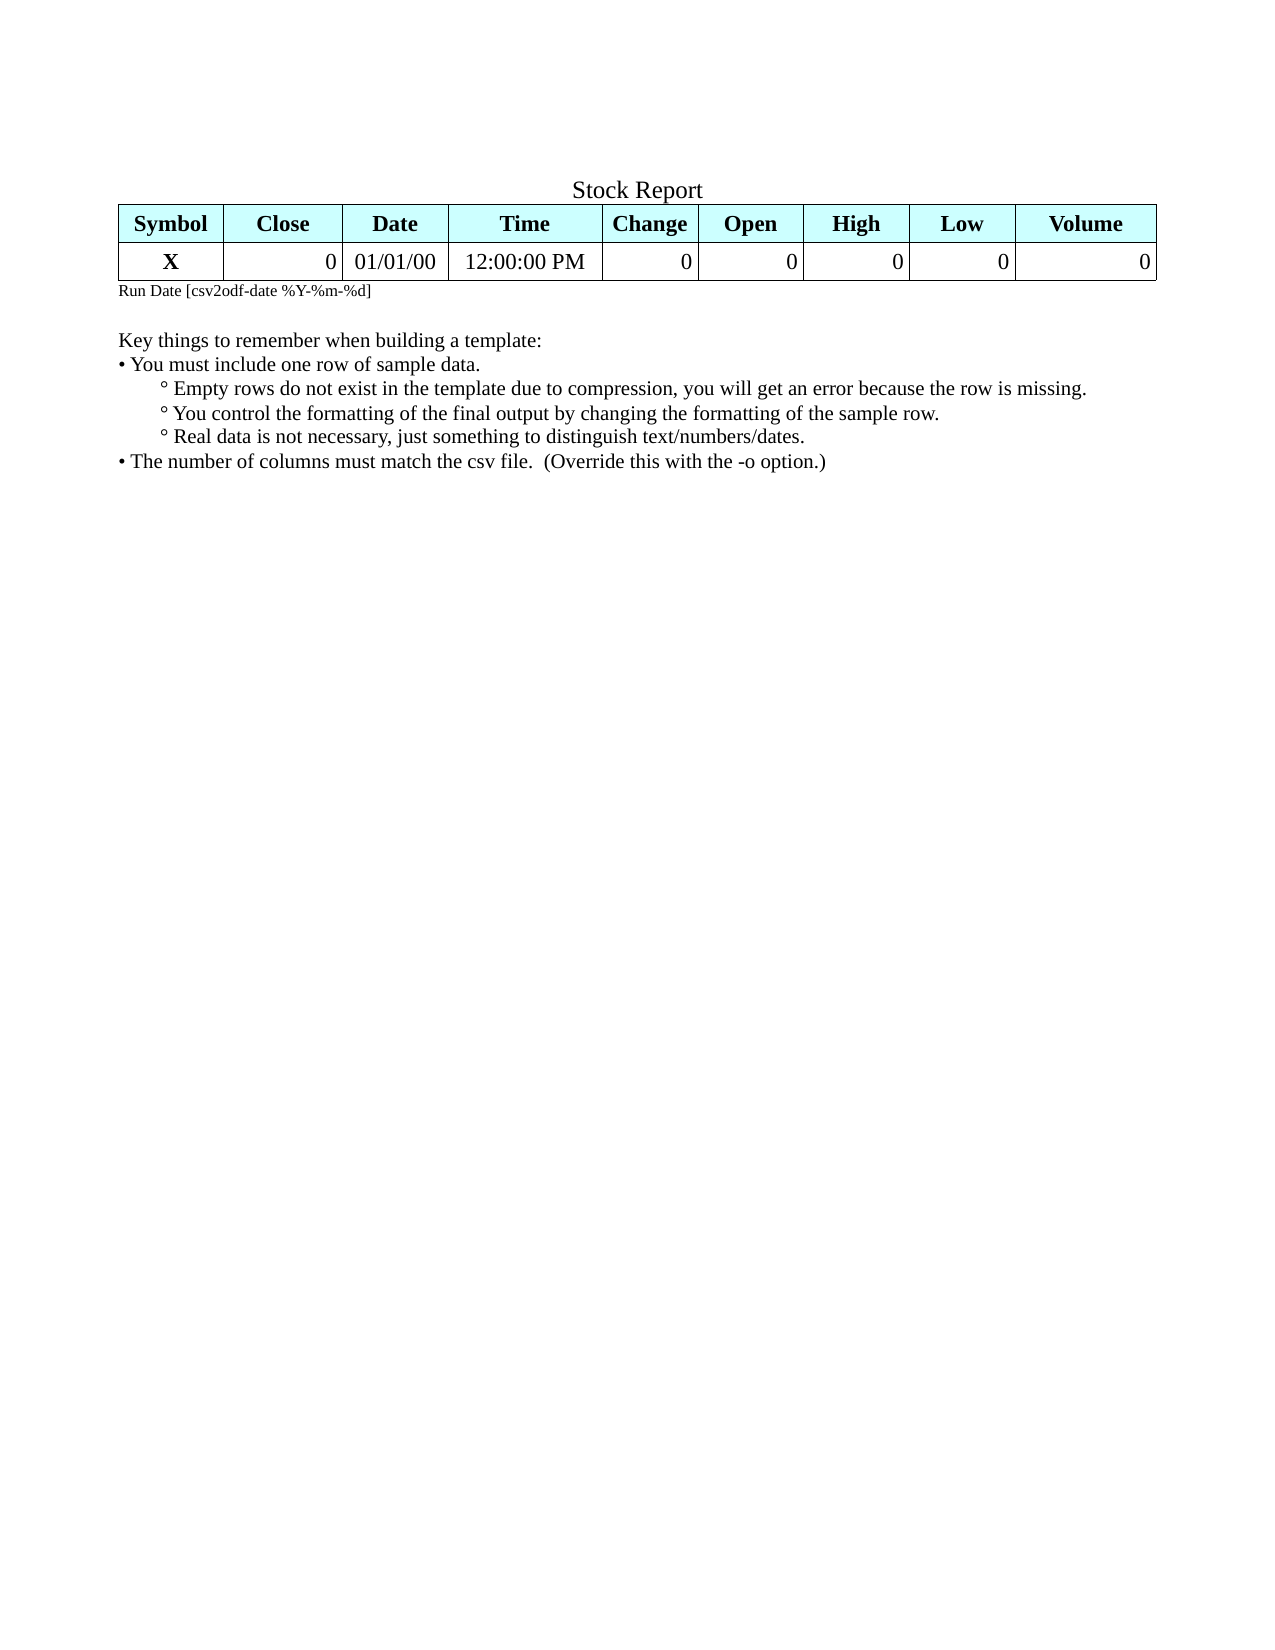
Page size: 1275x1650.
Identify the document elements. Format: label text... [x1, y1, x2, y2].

text Stock Report [118, 176, 1157, 204]
table_header Volume [1016, 205, 1156, 242]
table_cell 0 [224, 243, 342, 280]
table_cell 0 [603, 243, 698, 280]
table_cell 0 [910, 243, 1015, 280]
table_header Symbol [119, 205, 223, 242]
table_cell 01/01/00 [343, 243, 448, 280]
text ° Real data is not necessary, just something to distinguish text/numbers/dates. [118, 424, 1157, 448]
table_header Open [699, 205, 803, 242]
table_header Change [603, 205, 698, 242]
text ° You control the formatting of the final output by changing the formatting of the sample row. [118, 400, 1157, 424]
table_header Low [910, 205, 1015, 242]
table_cell 0 [1016, 243, 1156, 280]
table_cell X [119, 243, 223, 280]
text • The number of columns must match the csv file. (Override this with the -o option.) [118, 448, 1157, 473]
table_header Date [343, 205, 448, 242]
text Key things to remember when building a template: [118, 328, 1157, 352]
table_cell 0 [699, 243, 803, 280]
table_cell 12:00:00 PM [449, 243, 602, 280]
text Run Date [csv2odf-date %Y-%m-%d] [118, 280, 1157, 299]
table_cell 0 [804, 243, 909, 280]
table_header Time [449, 205, 602, 242]
table_header Close [224, 205, 342, 242]
table_header High [804, 205, 909, 242]
text ° Empty rows do not exist in the template due to compression, you will get an error because the row is missing. [118, 376, 1157, 400]
text • You must include one row of sample data. [118, 352, 1157, 376]
